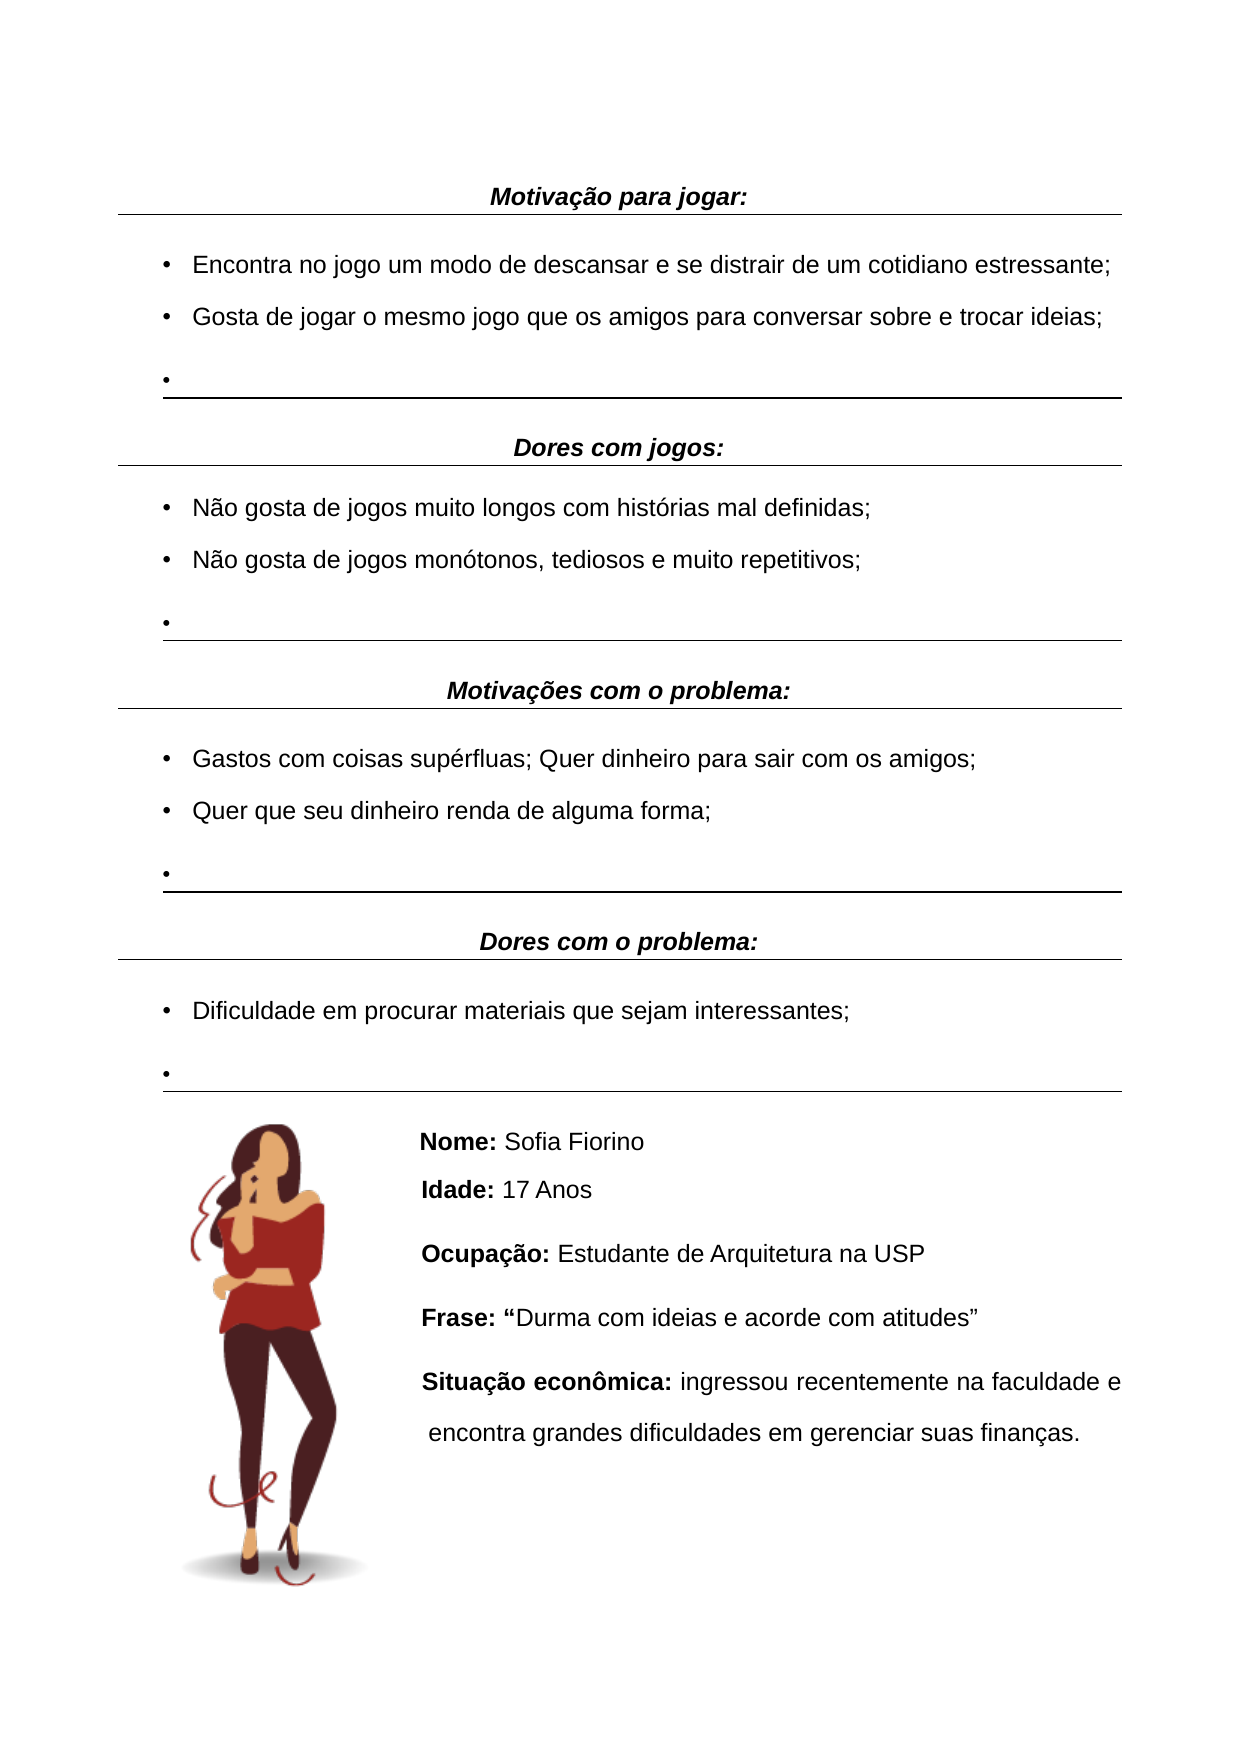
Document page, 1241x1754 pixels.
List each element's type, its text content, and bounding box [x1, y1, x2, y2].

list Não gosta de jogos monótonos, tediosos e muito repetitivos; [162, 545, 1122, 574]
text Nome: Sofia Fiorino [415, 1127, 1122, 1156]
list Encontra no jogo um modo de descansar e se distrair de um cotidiano estressante; [162, 251, 1122, 279]
text [118, 1175, 141, 1204]
text Dores com o problema: [118, 927, 1122, 959]
list Quer que seu dinheiro renda de alguma forma; [162, 796, 1122, 825]
text Idade: 17 Anos [415, 1175, 1122, 1204]
text Dores com jogos: [118, 433, 1122, 465]
list Não gosta de jogos muito longos com histórias mal definidas; [162, 493, 1122, 522]
text [118, 1127, 141, 1156]
text Motivações com o problema: [118, 676, 1122, 708]
text Motivação para jogar: [118, 182, 1122, 214]
text Situação econômica: ingressou recentemente na faculdade e 0encontra grandes dificuldades em gerenciar suas finanças. [415, 1367, 1122, 1447]
picture [141, 1106, 415, 1616]
list Dificuldade em procurar materiais que sejam interessantes; [162, 996, 1122, 1024]
list Gosta de jogar o mesmo jogo que os amigos para conversar sobre e trocar ideias; [162, 302, 1122, 331]
text Ocupação: Estudante de Arquitetura na USP [415, 1239, 1122, 1268]
text Frase: “Durma com ideias e acorde com atitudes” [415, 1303, 1122, 1332]
list Gastos com coisas supérfluas; Quer dinheiro para sair com os amigos; [162, 744, 1122, 773]
